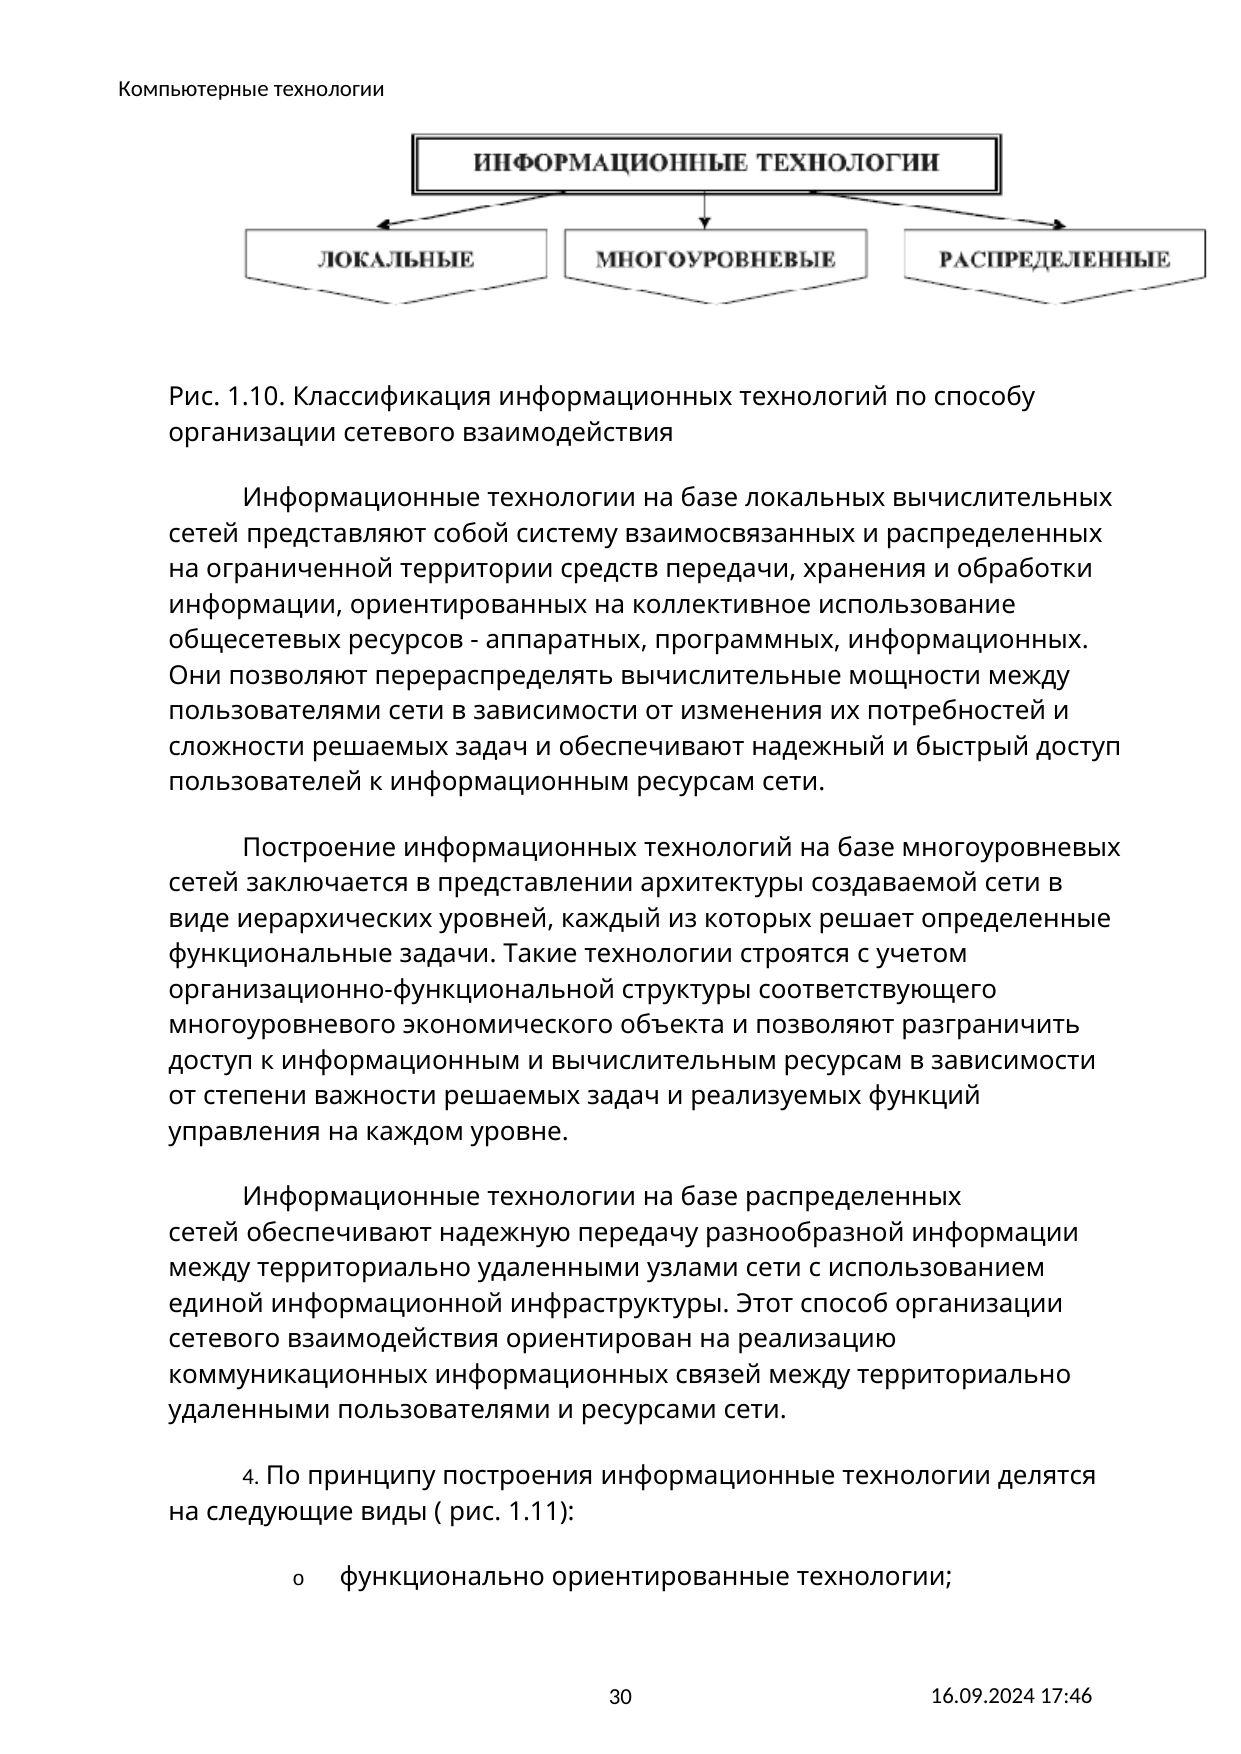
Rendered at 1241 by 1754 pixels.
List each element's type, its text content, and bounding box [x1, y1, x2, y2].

text Рис. 1.10. Классификация информационных технологий по способу организации сетевого взаимодействия [168, 342, 1122, 449]
text Информационные технологии на базе распределенных сетей обеспечивают надежную передачу разнообразной информации между территориально удаленными узлами сети с использованием единой информационной инфраструктуры. Этот способ организации сетевого взаимодействия ориентирован на реализацию коммуникационных информационных связей между территориально удаленными пользователями и ресурсами сети. [168, 1178, 1122, 1427]
list По принципу построения информационные технологии делятся на следующие виды ( рис. 1.11): [168, 1457, 1122, 1528]
list функционально ориентированные технологии; [218, 1558, 1122, 1593]
text Построение информационных технологий на базе многоуровневых сетей заключается в представлении архитектуры создаваемой сети в виде иерархических уровней, каждый из которых решает определенные функциональные задачи. Такие технологии строятся с учетом организационно-функциональной структуры соответствующего многоуровневого экономического объекта и позволяют разграничить доступ к информационным и вычислительным ресурсам в зависимости от степени важности решаемых задач и реализуемых функций управления на каждом уровне. [168, 828, 1122, 1148]
picture [242, 130, 1211, 312]
text Информационные технологии на базе локальных вычислительных сетей представляют собой систему взаимосвязанных и распределенных на ограниченной территории средств передачи, хранения и обработки информации, ориентированных на коллективное использование общесетевых ресурсов - аппаратных, программных, информационных. Они позволяют перераспределять вычислительные мощности между пользователями сети в зависимости от изменения их потребностей и сложности решаемых задач и обеспечивают надежный и быстрый доступ пользователей к информационным ресурсам сети. [168, 479, 1122, 798]
